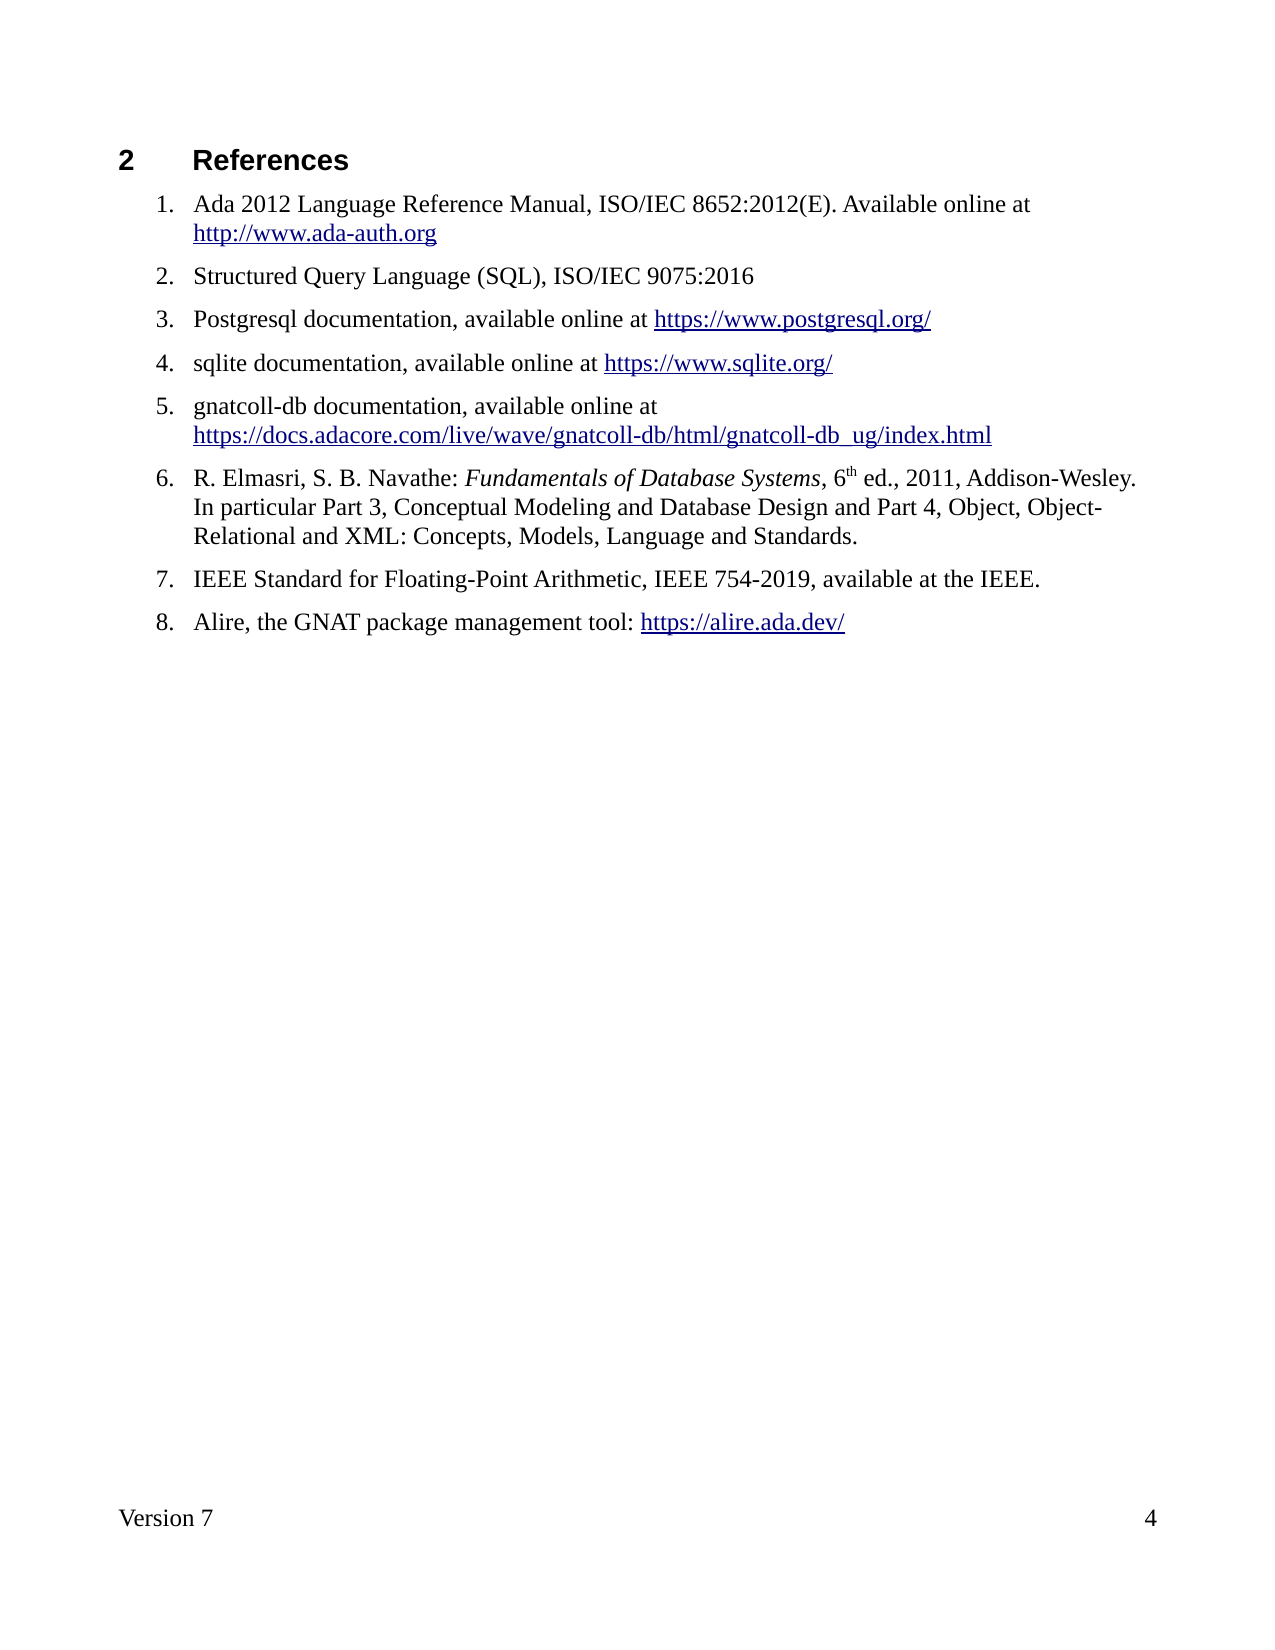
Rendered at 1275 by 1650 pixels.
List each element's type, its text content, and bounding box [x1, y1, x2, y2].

list sqlite documentation, available online at https://www.sqlite.org/ [156, 348, 1157, 377]
list Alire, the GNAT package management tool: https://alire.ada.dev/ [156, 607, 1157, 636]
list gnatcoll-db documentation, available online at https://docs.adacore.com/live/wave/gnatcoll-db/html/gnatcoll-db_ug/index.html [156, 391, 1157, 449]
list Structured Query Language (SQL), ISO/IEC 9075:2016 [156, 261, 1157, 290]
subtitle References [118, 143, 1157, 177]
list Ada 2012 Language Reference Manual, ISO/IEC 8652:2012(E). Available online at http://www.ada-auth.org [156, 189, 1157, 247]
list Postgresql documentation, available online at https://www.postgresql.org/ [156, 304, 1157, 333]
list R. Elmasri, S. B. Navathe: Fundamentals of Database Systems, 6th ed., 2011, Addison-Wesley. In particular Part 3, Conceptual Modeling and Database Design and Part 4, Object, Object-Relational and XML: Concepts, Models, Language and Standards. [156, 463, 1157, 549]
list IEEE Standard for Floating-Point Arithmetic, IEEE 754-2019, available at the IEEE. [156, 564, 1157, 593]
